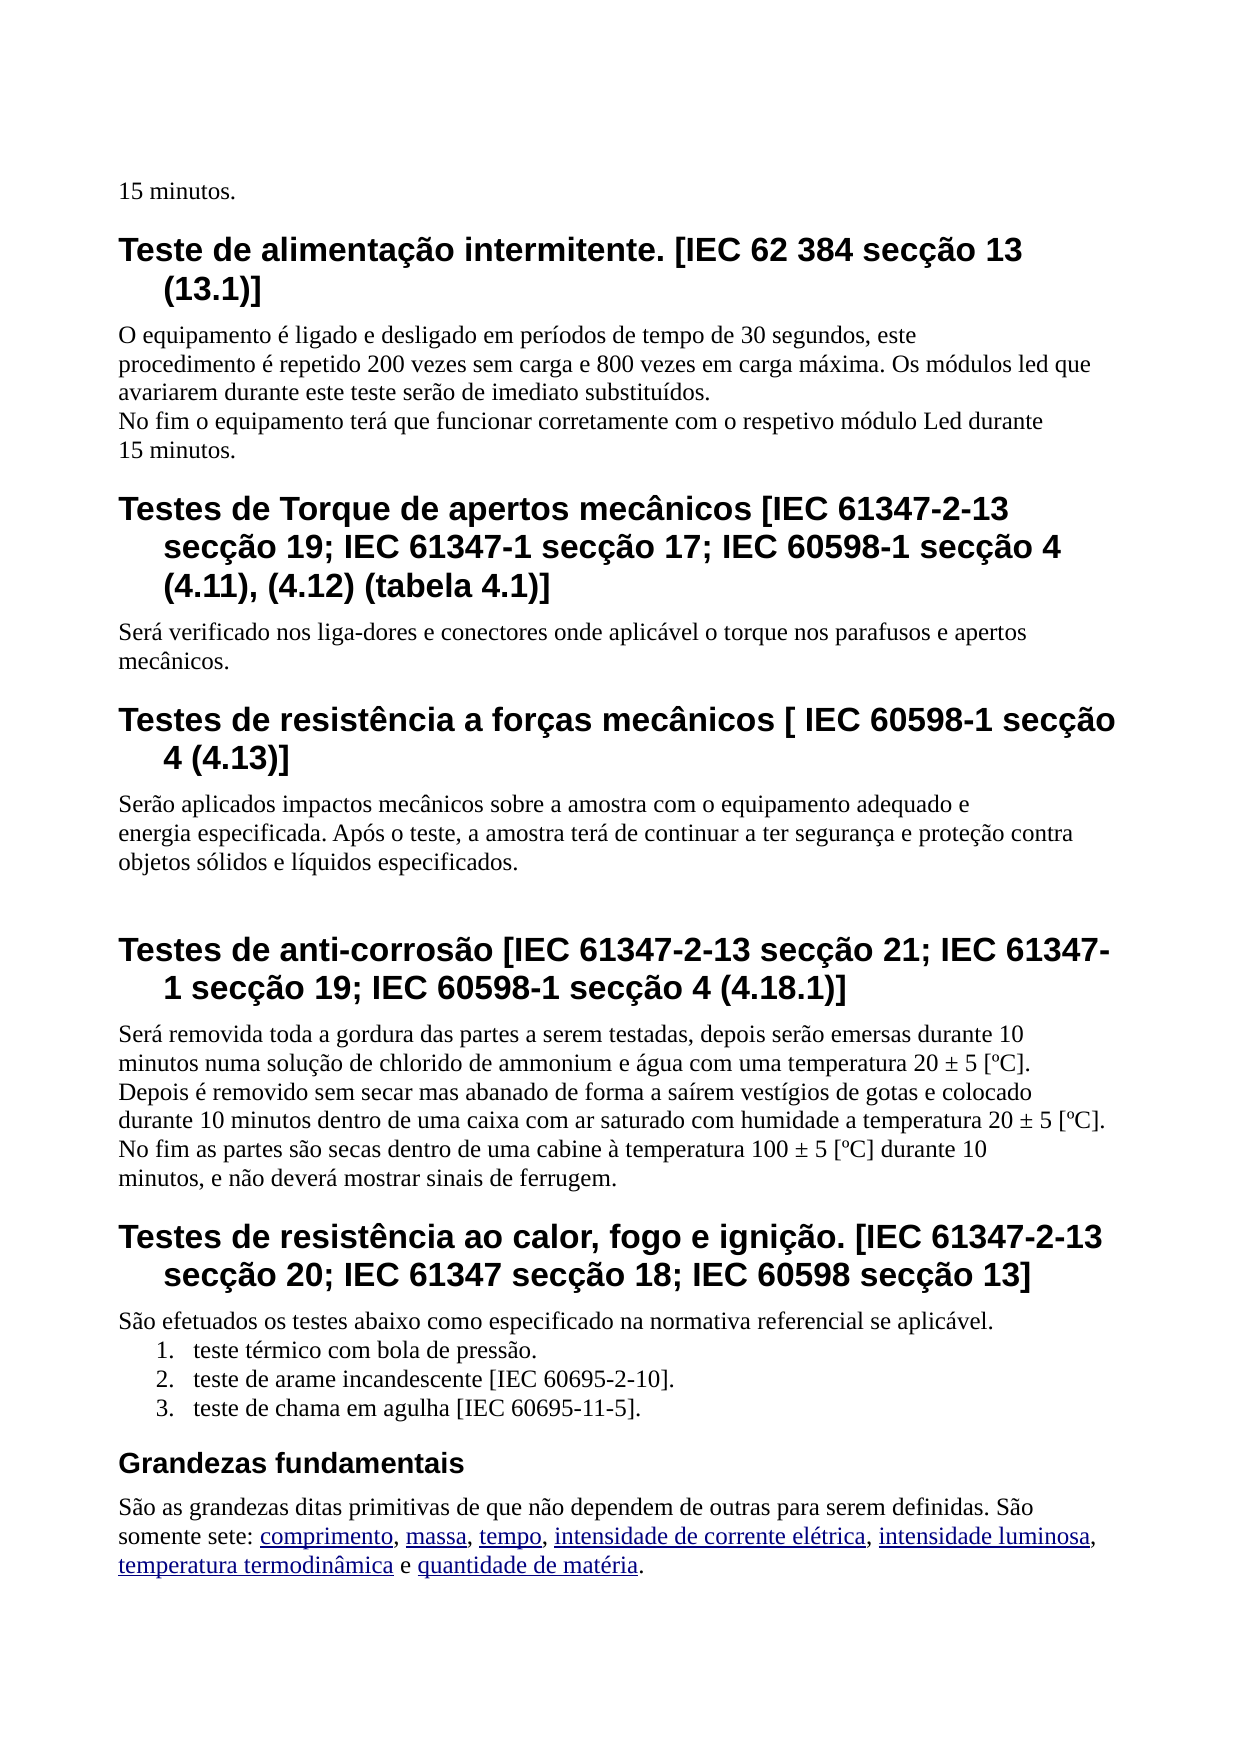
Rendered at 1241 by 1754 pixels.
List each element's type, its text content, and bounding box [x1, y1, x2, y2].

text 15 minutos. [118, 176, 1122, 205]
subtitle Testes de resistência ao calor, fogo e ignição. [IEC 61347-2-13 secção 20; IEC 61347 secção 18; IEC 60598 secção 13] [118, 1217, 1122, 1294]
list teste de arame incandescente [IEC 60695-2-10]. [156, 1364, 1122, 1393]
text Será verificado nos liga-dores e conectores onde aplicável o torque nos parafusos e apertos [118, 617, 1122, 646]
text Serão aplicados impactos mecânicos sobre a amostra com o equipamento adequado e [118, 789, 1122, 818]
text durante 10 minutos dentro de uma caixa com ar saturado com humidade a temperatura 20 ± 5 [ºC]. [118, 1105, 1122, 1134]
text Será removida toda a gordura das partes a serem testadas, depois serão emersas durante 10 [118, 1019, 1122, 1048]
text energia especificada. Após o teste, a amostra terá de continuar a ter segurança e proteção contra [118, 818, 1122, 847]
list teste térmico com bola de pressão. [156, 1335, 1122, 1364]
text avariarem durante este teste serão de imediato substituídos. [118, 377, 1122, 406]
text 15 minutos. [118, 435, 1122, 464]
text No fim as partes são secas dentro de uma cabine à temperatura 100 ± 5 [ºC] durante 10 [118, 1134, 1122, 1163]
text No fim o equipamento terá que funcionar corretamente com o respetivo módulo Led durante [118, 406, 1122, 435]
text Depois é removido sem secar mas abanado de forma a saírem vestígios de gotas e colocado [118, 1077, 1122, 1105]
text minutos, e não deverá mostrar sinais de ferrugem. [118, 1163, 1122, 1192]
list teste de chama em agulha [IEC 60695-11-5]. [156, 1393, 1122, 1421]
subtitle Grandezas fundamentais [118, 1446, 1122, 1480]
subtitle Testes de resistência a forças mecânicos [ IEC 60598-1 secção 4 (4.13)] [118, 699, 1122, 777]
text O equipamento é ligado e desligado em períodos de tempo de 30 segundos, este [118, 320, 1122, 349]
text São as grandezas ditas primitivas de que não dependem de outras para serem definidas. São somente sete: comprimento, massa, tempo, intensidade de corrente elétrica, intensidade luminosa, temperatura termodinâmica e quantidade de matéria. [118, 1492, 1122, 1579]
text minutos numa solução de chlorido de ammonium e água com uma temperatura 20 ± 5 [ºC]. [118, 1048, 1122, 1077]
text procedimento é repetido 200 vezes sem carga e 800 vezes em carga máxima. Os módulos led que [118, 349, 1122, 377]
subtitle Teste de alimentação intermitente. [IEC 62 384 secção 13 (13.1)] [118, 230, 1122, 307]
text objetos sólidos e líquidos especificados. [118, 847, 1122, 876]
text São efetuados os testes abaixo como especificado na normativa referencial se aplicável. [118, 1306, 1122, 1335]
subtitle Testes de Torque de apertos mecânicos [IEC 61347-2-13 secção 19; IEC 61347-1 secção 17; IEC 60598-1 secção 4 (4.11), (4.12) (tabela 4.1)] [118, 489, 1122, 604]
subtitle Testes de anti-corrosão [IEC 61347-2-13 secção 21; IEC 61347-1 secção 19; IEC 60598-1 secção 4 (4.18.1)] [118, 929, 1122, 1007]
text mecânicos. [118, 646, 1122, 674]
